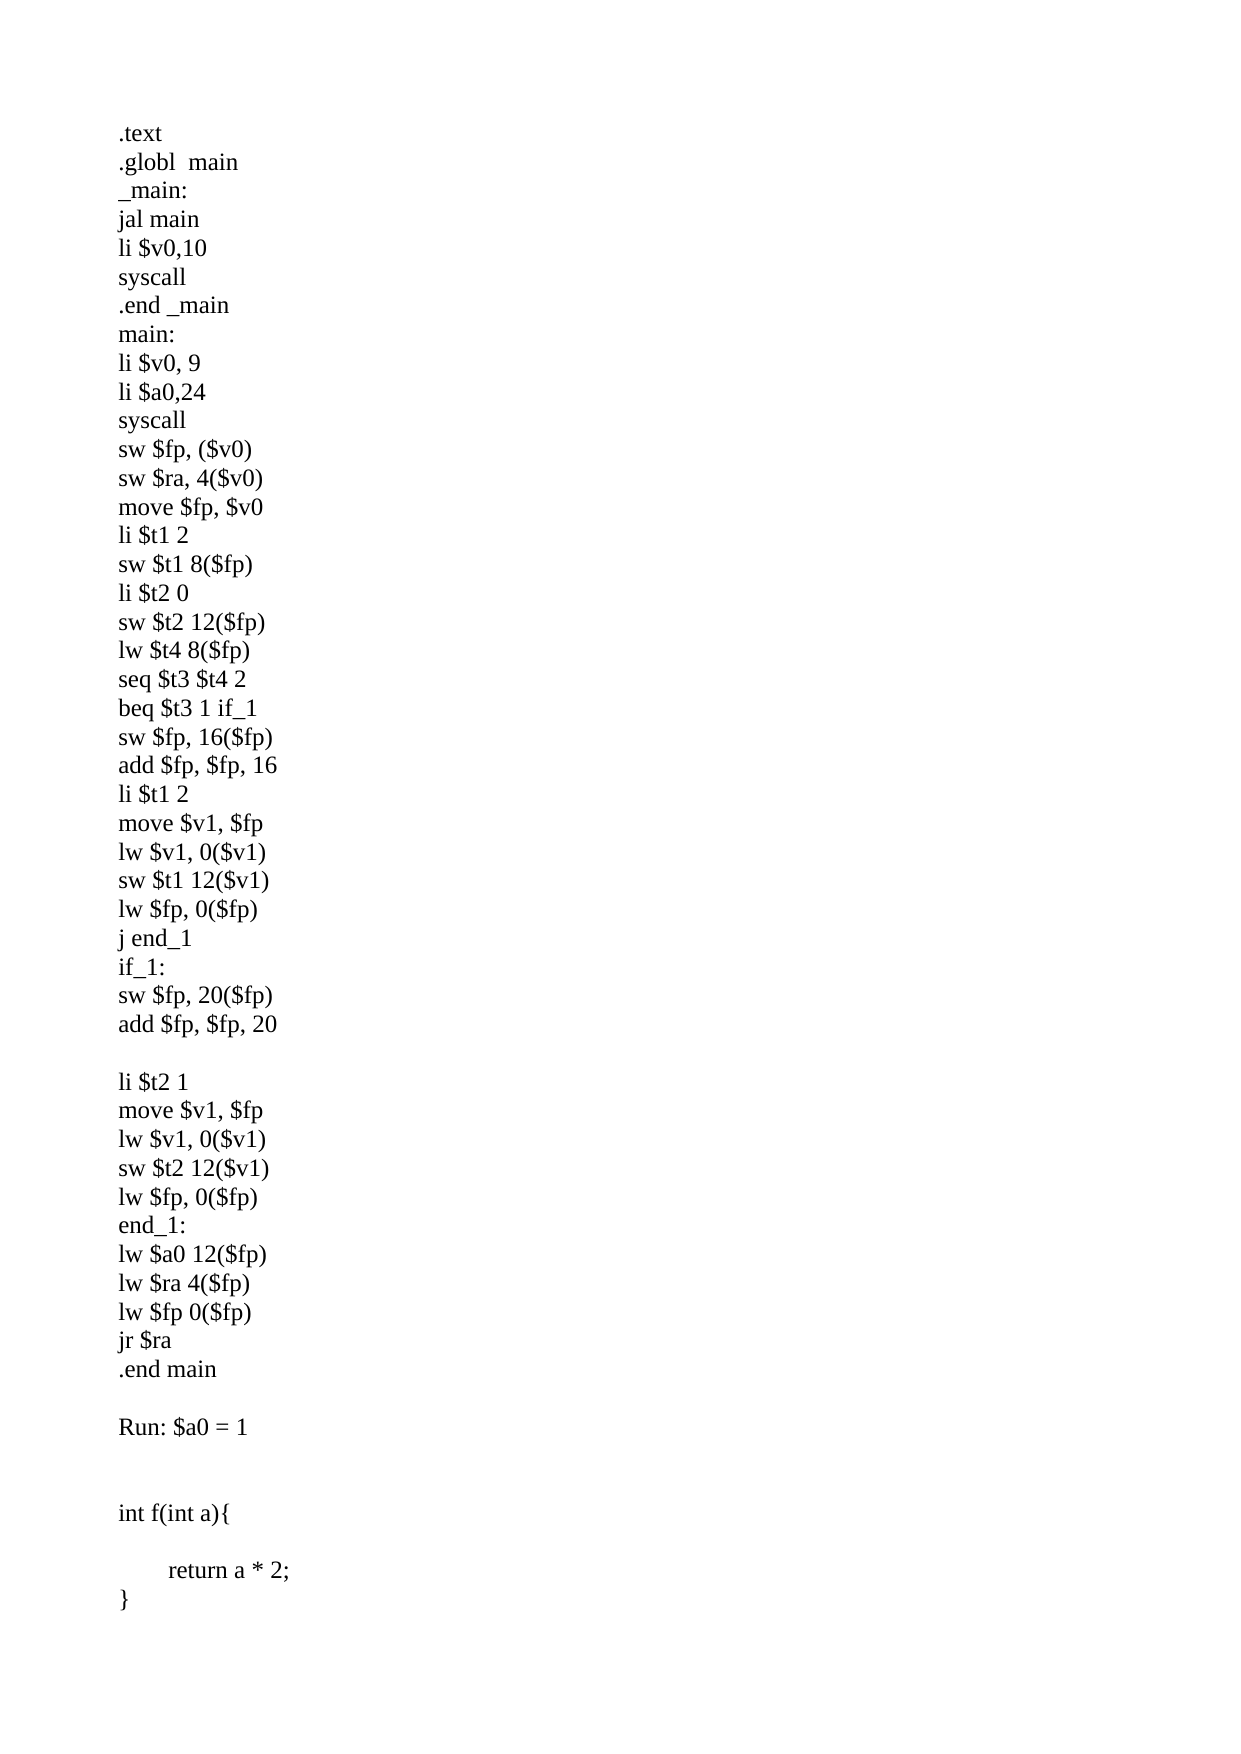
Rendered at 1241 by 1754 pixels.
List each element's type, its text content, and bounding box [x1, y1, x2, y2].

text sw $fp, 16($fp) [118, 722, 1122, 751]
text .text [118, 118, 1122, 147]
text seq $t3 $t4 2 [118, 664, 1122, 693]
text sw $t2 12($v1) [118, 1153, 1122, 1182]
text lw $v1, 0($v1) [118, 1124, 1122, 1153]
text } [118, 1584, 1122, 1613]
text li $t2 1 [118, 1067, 1122, 1096]
text if_1: [118, 952, 1122, 981]
text li $t1 2 [118, 779, 1122, 808]
text move $fp, $v0 [118, 492, 1122, 521]
text li $t2 0 [118, 578, 1122, 607]
text jr $ra [118, 1326, 1122, 1354]
text end_1: [118, 1211, 1122, 1239]
text lw $v1, 0($v1) [118, 837, 1122, 866]
text .end main [118, 1354, 1122, 1383]
text sw $t2 12($fp) [118, 607, 1122, 636]
text sw $t1 12($v1) [118, 866, 1122, 894]
text int f(int a){ [118, 1498, 1122, 1527]
text li $v0,10 [118, 233, 1122, 262]
text main: [118, 319, 1122, 348]
text lw $fp, 0($fp) [118, 894, 1122, 923]
text lw $fp 0($fp) [118, 1297, 1122, 1326]
text move $v1, $fp [118, 808, 1122, 837]
text lw $ra 4($fp) [118, 1268, 1122, 1297]
text Run: $a0 = 1 [118, 1412, 1122, 1441]
text syscall [118, 262, 1122, 291]
text .globl main [118, 147, 1122, 176]
text add $fp, $fp, 16 [118, 751, 1122, 779]
text li $a0,24 [118, 377, 1122, 406]
text sw $ra, 4($v0) [118, 463, 1122, 492]
text jal main [118, 204, 1122, 233]
text li $t1 2 [118, 521, 1122, 549]
text return a * 2; [118, 1556, 1122, 1584]
text sw $t1 8($fp) [118, 549, 1122, 578]
text move $v1, $fp [118, 1096, 1122, 1124]
text sw $fp, ($v0) [118, 434, 1122, 463]
text sw $fp, 20($fp) [118, 981, 1122, 1009]
text .end _main [118, 291, 1122, 319]
text li $v0, 9 [118, 348, 1122, 377]
text syscall [118, 406, 1122, 434]
text lw $fp, 0($fp) [118, 1182, 1122, 1211]
text lw $a0 12($fp) [118, 1239, 1122, 1268]
text _main: [118, 176, 1122, 204]
text beq $t3 1 if_1 [118, 693, 1122, 722]
text add $fp, $fp, 20 [118, 1009, 1122, 1038]
text lw $t4 8($fp) [118, 636, 1122, 664]
text j end_1 [118, 923, 1122, 952]
